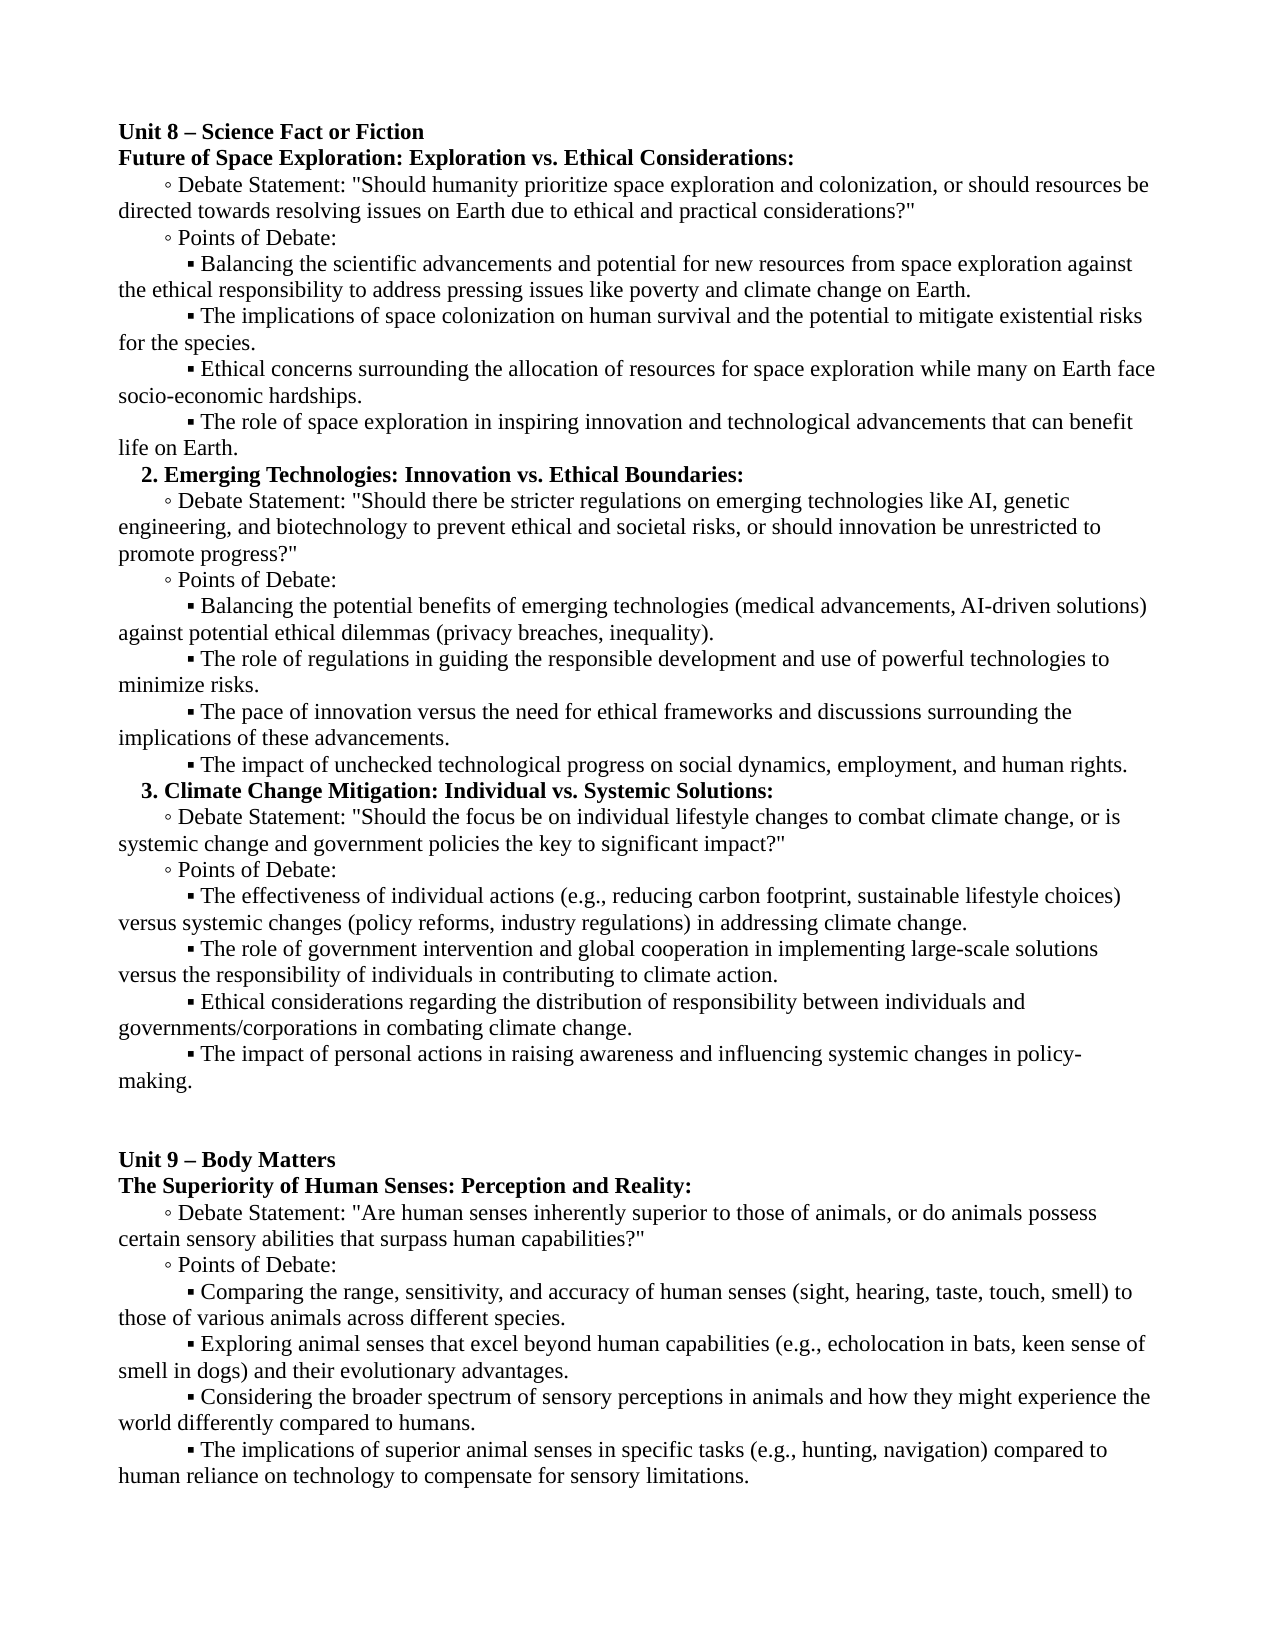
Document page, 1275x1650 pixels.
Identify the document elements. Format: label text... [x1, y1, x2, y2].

text Unit 9 – Body Matters [118, 1146, 1157, 1172]
text ◦ Points of Debate: [118, 1251, 1157, 1278]
text ▪ Comparing the range, sensitivity, and accuracy of human senses (sight, hearing, taste, touch, smell) to those of various animals across different species. [118, 1278, 1157, 1330]
text ▪ The impact of unchecked technological progress on social dynamics, employment, and human rights. [118, 751, 1157, 777]
text ▪ Considering the broader spectrum of sensory perceptions in animals and how they might experience the world differently compared to humans. [118, 1383, 1157, 1436]
text ▪ The role of space exploration in inspiring innovation and technological advancements that can benefit life on Earth. [118, 408, 1157, 461]
text ▪ The effectiveness of individual actions (e.g., reducing carbon footprint, sustainable lifestyle choices) versus systemic changes (policy reforms, industry regulations) in addressing climate change. [118, 882, 1157, 935]
text ▪ The impact of personal actions in raising awareness and influencing systemic changes in policy-making. [118, 1041, 1157, 1093]
text ◦ Points of Debate: [118, 566, 1157, 592]
text ◦ Debate Statement: "Are human senses inherently superior to those of animals, or do animals possess certain sensory abilities that surpass human capabilities?" [118, 1199, 1157, 1251]
text Unit 8 – Science Fact or Fiction [118, 118, 1157, 144]
text ▪ Balancing the scientific advancements and potential for new resources from space exploration against the ethical responsibility to address pressing issues like poverty and climate change on Earth. [118, 250, 1157, 303]
text 2. Emerging Technologies: Innovation vs. Ethical Boundaries: [118, 461, 1157, 487]
text ▪ Ethical considerations regarding the distribution of responsibility between individuals and governments/corporations in combating climate change. [118, 988, 1157, 1041]
text ◦ Points of Debate: [118, 856, 1157, 882]
text Future of Space Exploration: Exploration vs. Ethical Considerations: [118, 144, 1157, 171]
text ▪ Ethical concerns surrounding the allocation of resources for space exploration while many on Earth face socio-economic hardships. [118, 355, 1157, 408]
text 3. Climate Change Mitigation: Individual vs. Systemic Solutions: [118, 777, 1157, 803]
text ▪ Exploring animal senses that excel beyond human capabilities (e.g., echolocation in bats, keen sense of smell in dogs) and their evolutionary advantages. [118, 1330, 1157, 1383]
text ▪ Balancing the potential benefits of emerging technologies (medical advancements, AI-driven solutions) against potential ethical dilemmas (privacy breaches, inequality). [118, 592, 1157, 645]
text ◦ Debate Statement: "Should humanity prioritize space exploration and colonization, or should resources be directed towards resolving issues on Earth due to ethical and practical considerations?" [118, 171, 1157, 223]
text ◦ Debate Statement: "Should the focus be on individual lifestyle changes to combat climate change, or is systemic change and government policies the key to significant impact?" [118, 803, 1157, 856]
text ◦ Points of Debate: [118, 223, 1157, 250]
text ▪ The role of government intervention and global cooperation in implementing large-scale solutions versus the responsibility of individuals in contributing to climate action. [118, 935, 1157, 988]
text ▪ The implications of space colonization on human survival and the potential to mitigate existential risks for the species. [118, 303, 1157, 355]
text ▪ The pace of innovation versus the need for ethical frameworks and discussions surrounding the implications of these advancements. [118, 698, 1157, 751]
text ◦ Debate Statement: "Should there be stricter regulations on emerging technologies like AI, genetic engineering, and biotechnology to prevent ethical and societal risks, or should innovation be unrestricted to promote progress?" [118, 487, 1157, 566]
text ▪ The role of regulations in guiding the responsible development and use of powerful technologies to minimize risks. [118, 645, 1157, 698]
text The Superiority of Human Senses: Perception and Reality: [118, 1172, 1157, 1199]
text ▪ The implications of superior animal senses in specific tasks (e.g., hunting, navigation) compared to human reliance on technology to compensate for sensory limitations. [118, 1436, 1157, 1488]
